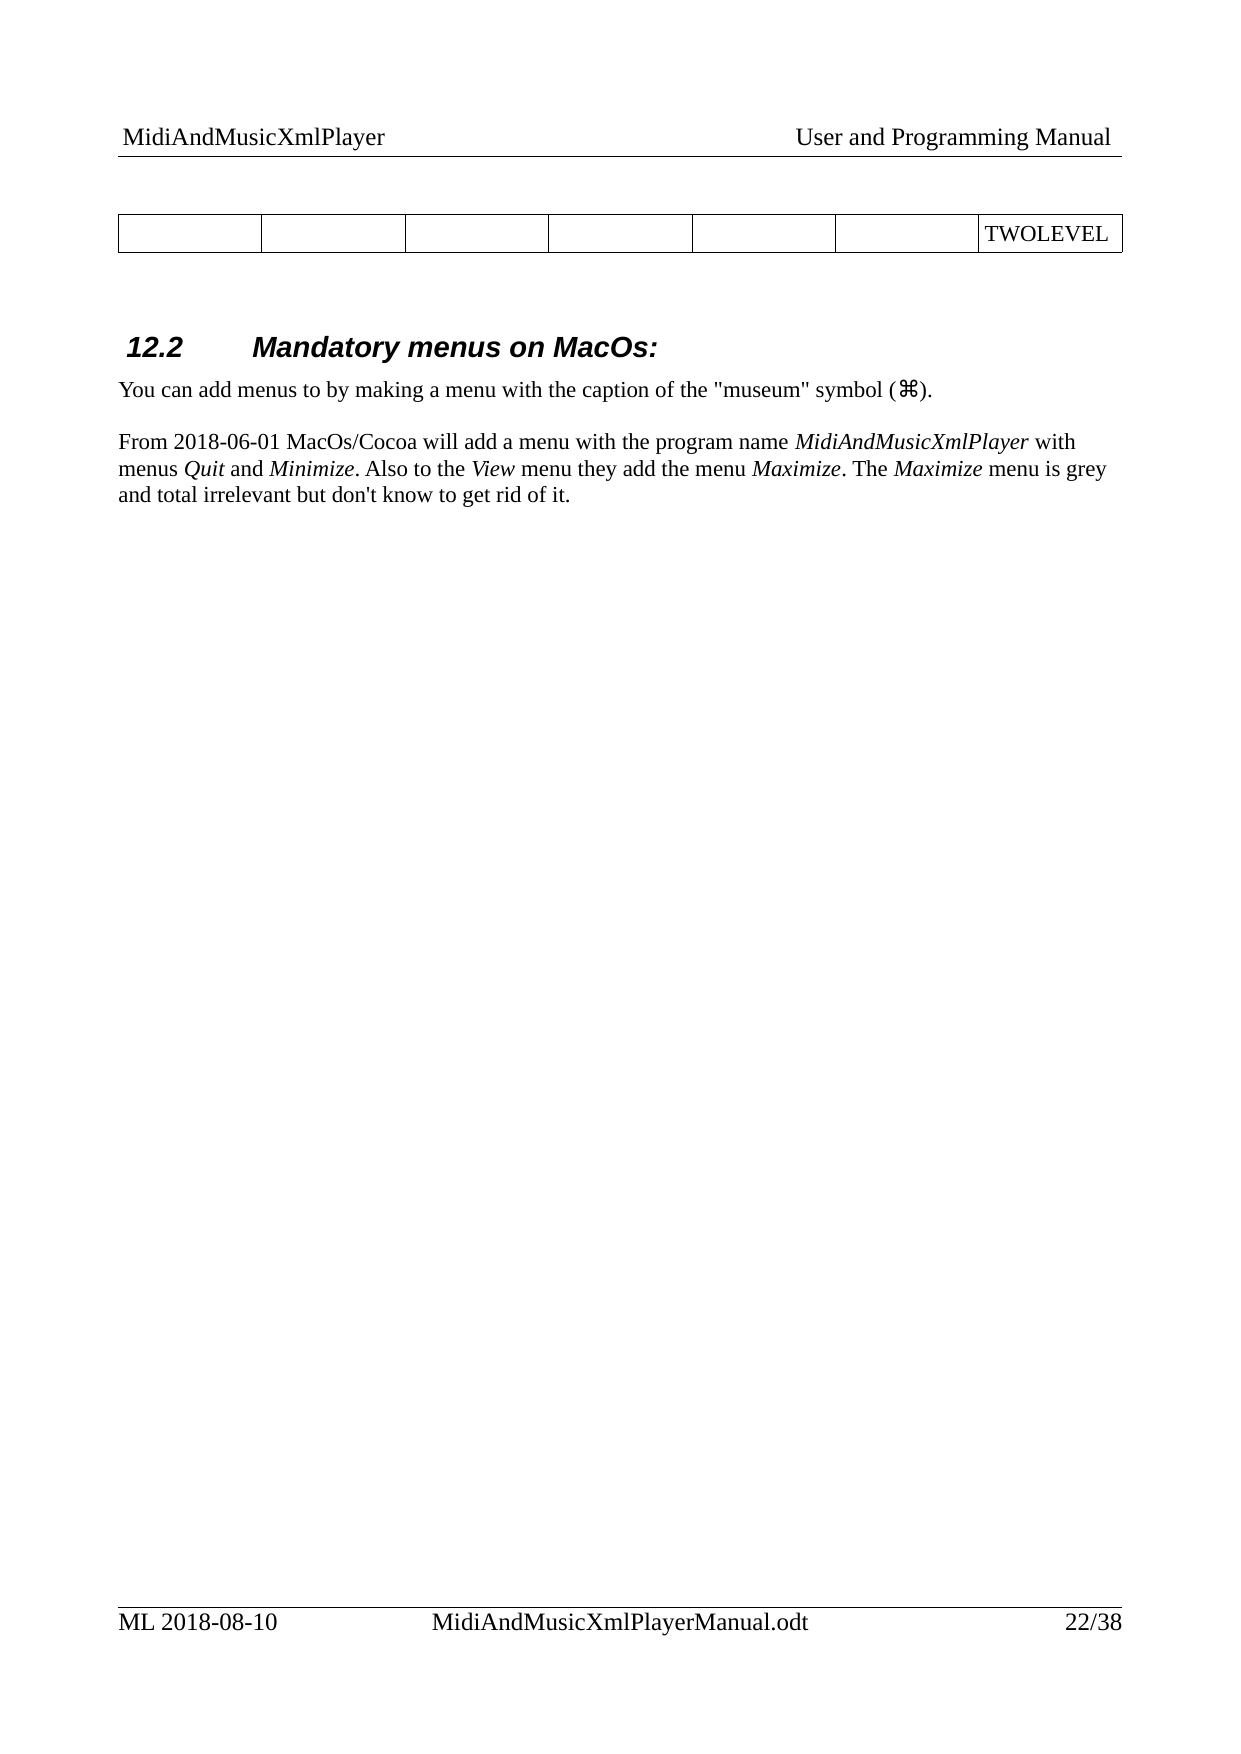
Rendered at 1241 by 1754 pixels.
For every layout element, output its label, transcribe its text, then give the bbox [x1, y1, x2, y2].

table_cell [693, 215, 835, 252]
table_cell [549, 215, 692, 252]
table_cell [119, 215, 261, 252]
text From 2018-06-01 MacOs/Cocoa will add a menu with the program name MidiAndMusicXmlPlayer with menus Quit and Minimize. Also to the View menu they add the menu Maximize. The Maximize menu is grey and total irrelevant but don't know to get rid of it. [118, 428, 1122, 507]
table_cell [836, 215, 978, 252]
table_cell [262, 215, 405, 252]
subtitle Mandatory menus on MacOs: [118, 330, 1122, 363]
table_cell TWOLEVEL [979, 215, 1122, 252]
text You can add menus to by making a menu with the caption of the "museum" symbol (⌘). [118, 376, 1122, 402]
table_cell [406, 215, 548, 252]
